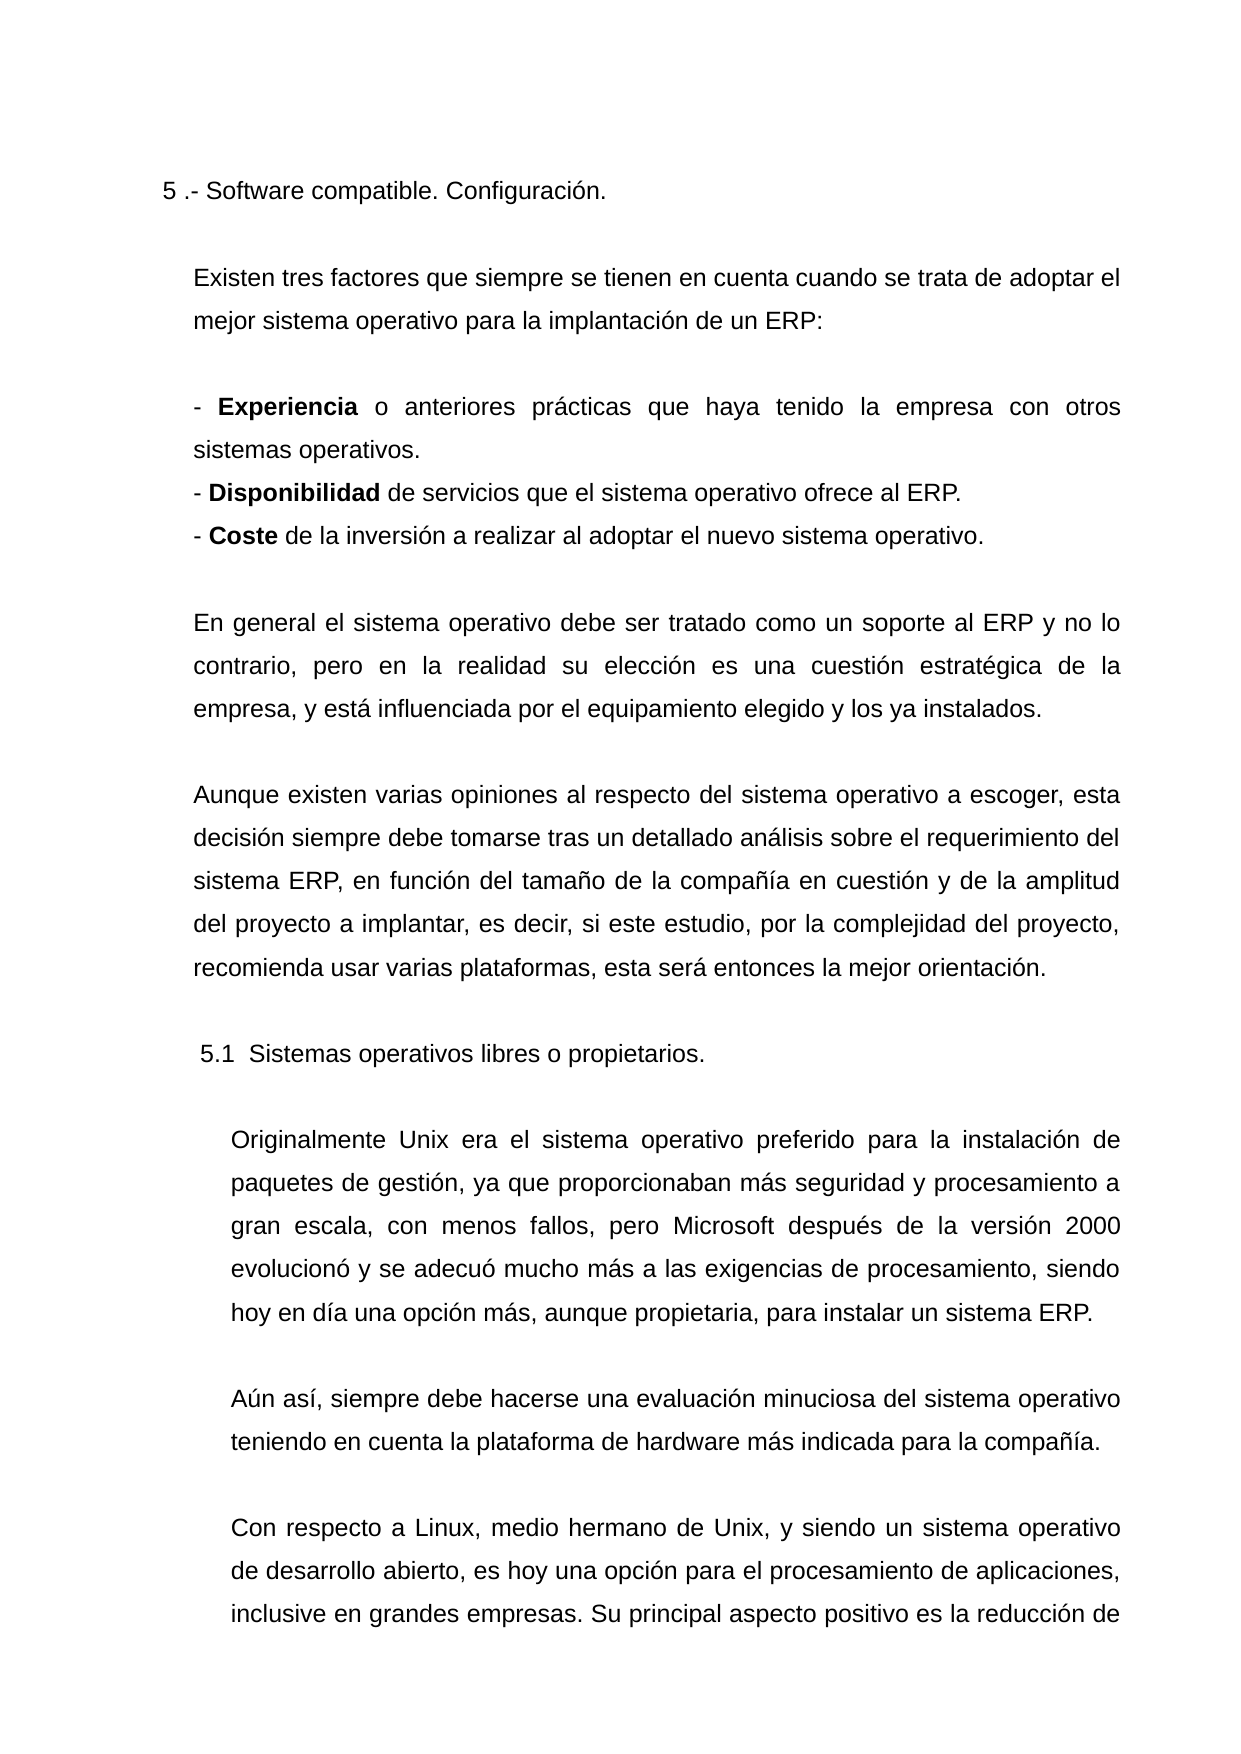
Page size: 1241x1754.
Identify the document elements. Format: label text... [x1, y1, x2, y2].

list Existen tres factores que siempre se tienen en cuenta cuando se trata de adoptar el mejor sistema operativo para la implantación de un ERP: [156, 263, 1122, 334]
list - Disponibilidad de servicios que el sistema operativo ofrece al ERP. [156, 478, 1122, 507]
list Con respecto a Linux, medio hermano de Unix, y siendo un sistema operativo de desarrollo abierto, es hoy una opción para el procesamiento de aplicaciones, inclusive en grandes empresas. Su principal aspecto positivo es la reducción de [193, 1513, 1122, 1628]
list - Experiencia o anteriores prácticas que haya tenido la empresa con otros sistemas operativos. [156, 392, 1122, 464]
list Originalmente Unix era el sistema operativo preferido para la instalación de paquetes de gestión, ya que proporcionaban más seguridad y procesamiento a gran escala, con menos fallos, pero Microsoft después de la versión 2000 evolucionó y se adecuó mucho más a las exigencias de procesamiento, siendo hoy en día una opción más, aunque propietaria, para instalar un sistema ERP. [193, 1125, 1122, 1326]
list En general el sistema operativo debe ser tratado como un soporte al ERP y no lo contrario, pero en la realidad su elección es una cuestión estratégica de la empresa, y está influenciada por el equipamiento elegido y los ya instalados. [156, 608, 1122, 723]
list - Coste de la inversión a realizar al adoptar el nuevo sistema operativo. [156, 521, 1122, 550]
list Software compatible. Configuración. [156, 176, 1122, 205]
list Sistemas operativos libres o propietarios. [193, 1039, 1122, 1068]
list Aún así, siempre debe hacerse una evaluación minuciosa del sistema operativo teniendo en cuenta la plataforma de hardware más indicada para la compañía. [193, 1384, 1122, 1456]
list Aunque existen varias opiniones al respecto del sistema operativo a escoger, esta decisión siempre debe tomarse tras un detallado análisis sobre el requerimiento del sistema ERP, en función del tamaño de la compañía en cuestión y de la amplitud del proyecto a implantar, es decir, si este estudio, por la complejidad del proyecto, recomienda usar varias plataformas, esta será entonces la mejor orientación. [156, 780, 1122, 981]
